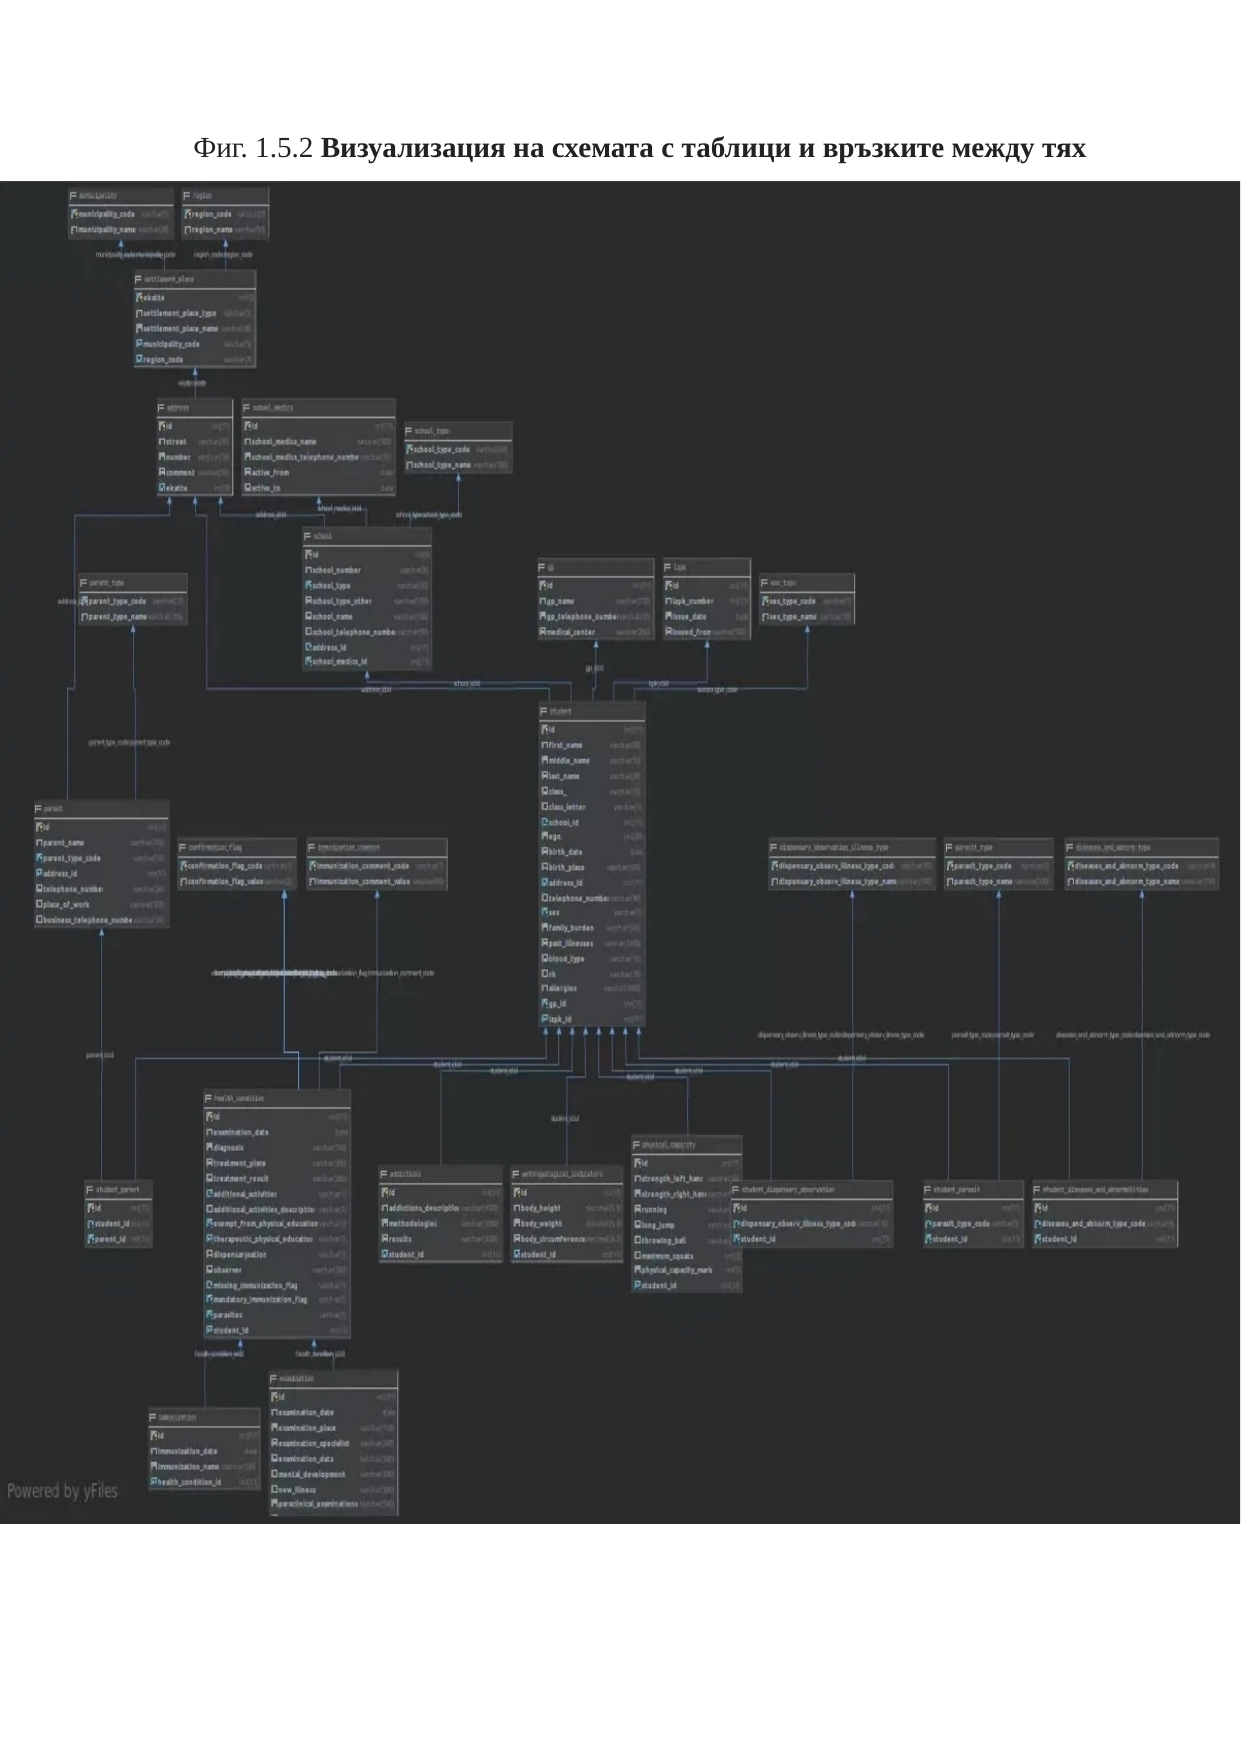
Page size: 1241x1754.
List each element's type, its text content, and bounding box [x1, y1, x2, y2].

list Фиг. 1.5.2 Визуализация на схемата с таблици и връзките между тях [148, 131, 1112, 164]
picture [0, 181, 1241, 1524]
